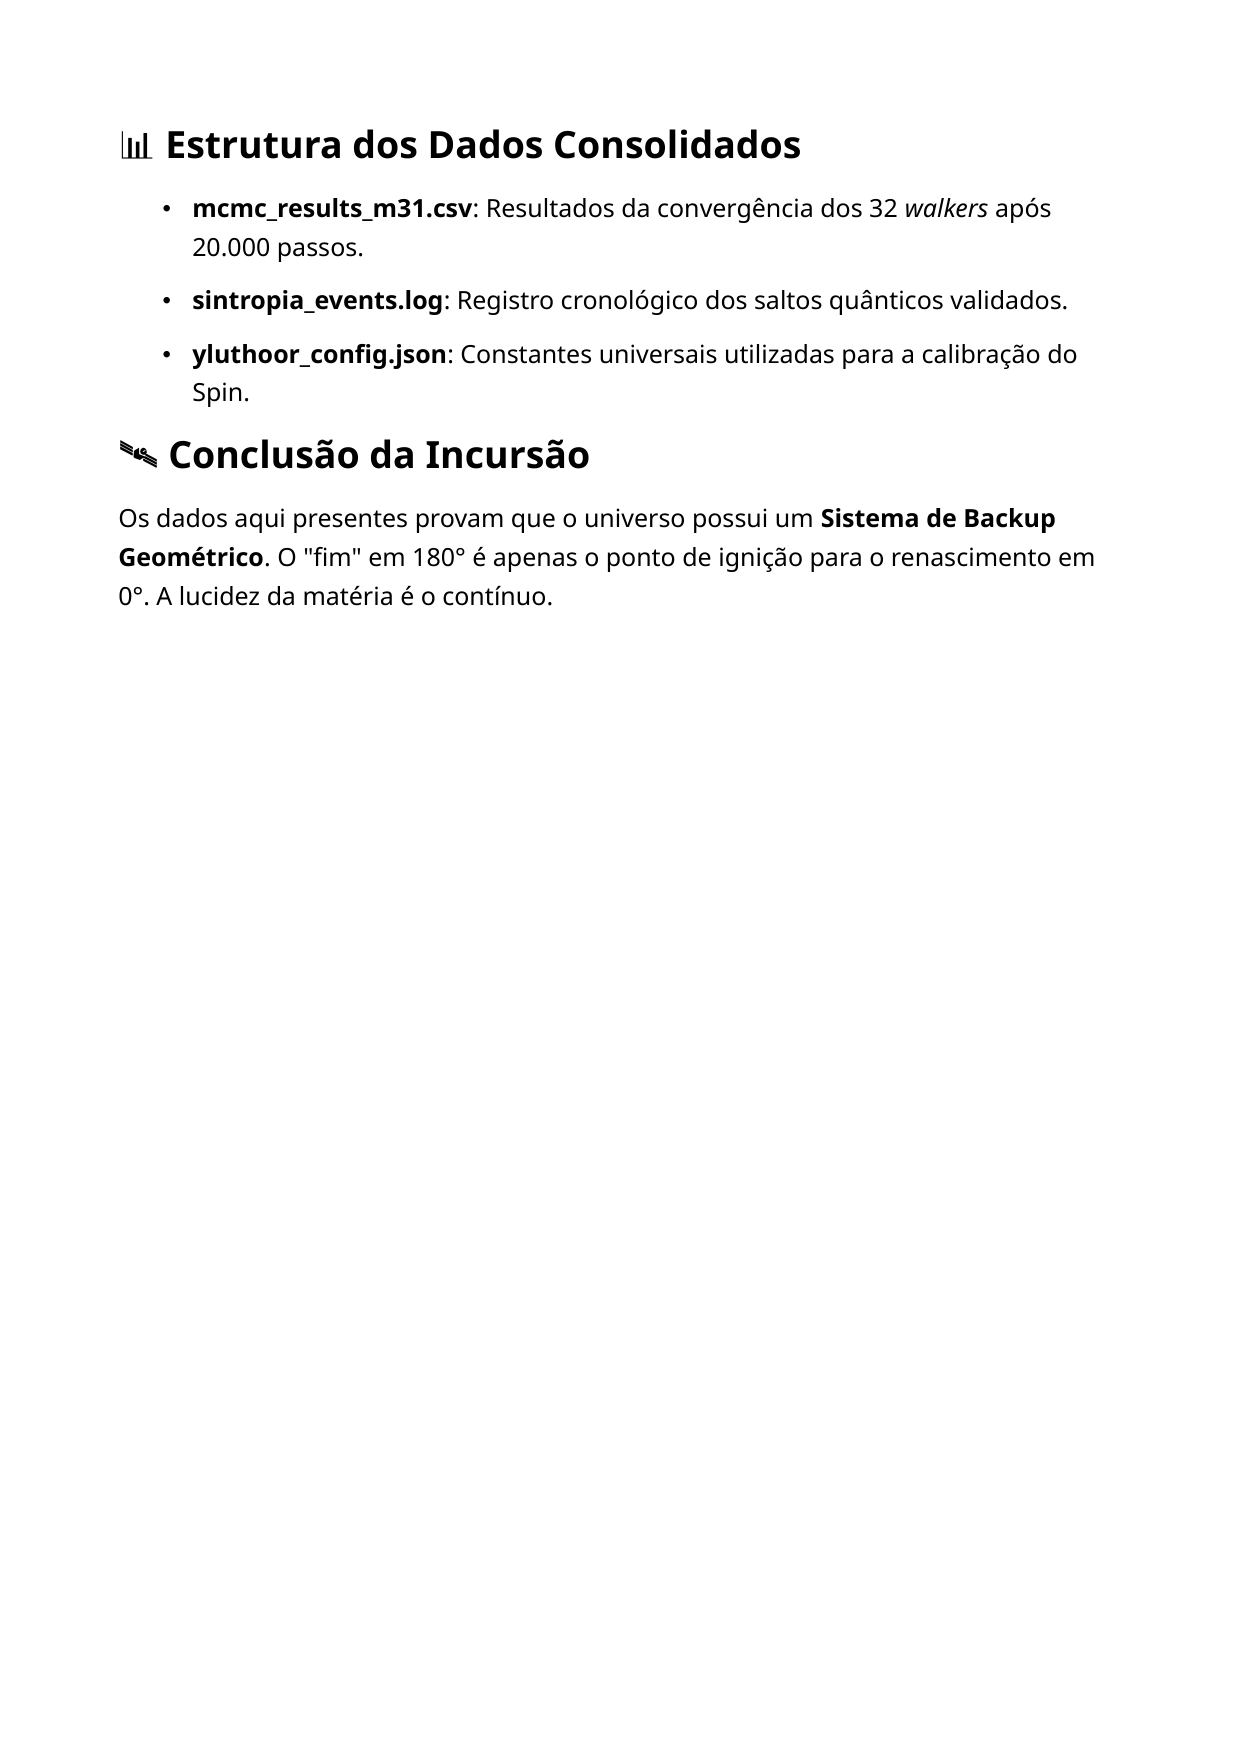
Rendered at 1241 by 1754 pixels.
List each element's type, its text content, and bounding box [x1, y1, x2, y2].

list sintropia_events.log: Registro cronológico dos saltos quânticos validados. [162, 283, 1122, 317]
list yluthoor_config.json: Constantes universais utilizadas para a calibração do Spin. [162, 336, 1122, 409]
subtitle 🛰️ Conclusão da Incursão [118, 428, 1122, 479]
text Os dados aqui presentes provam que o universo possui um Sistema de Backup Geométrico. O "fim" em 180° é apenas o ponto de ignição para o renascimento em 0°. A lucidez da matéria é o contínuo. [118, 501, 1122, 613]
subtitle 📊 Estrutura dos Dados Consolidados [118, 118, 1122, 169]
list mcmc_results_m31.csv: Resultados da convergência dos 32 walkers após 20.000 passos. [162, 191, 1122, 264]
